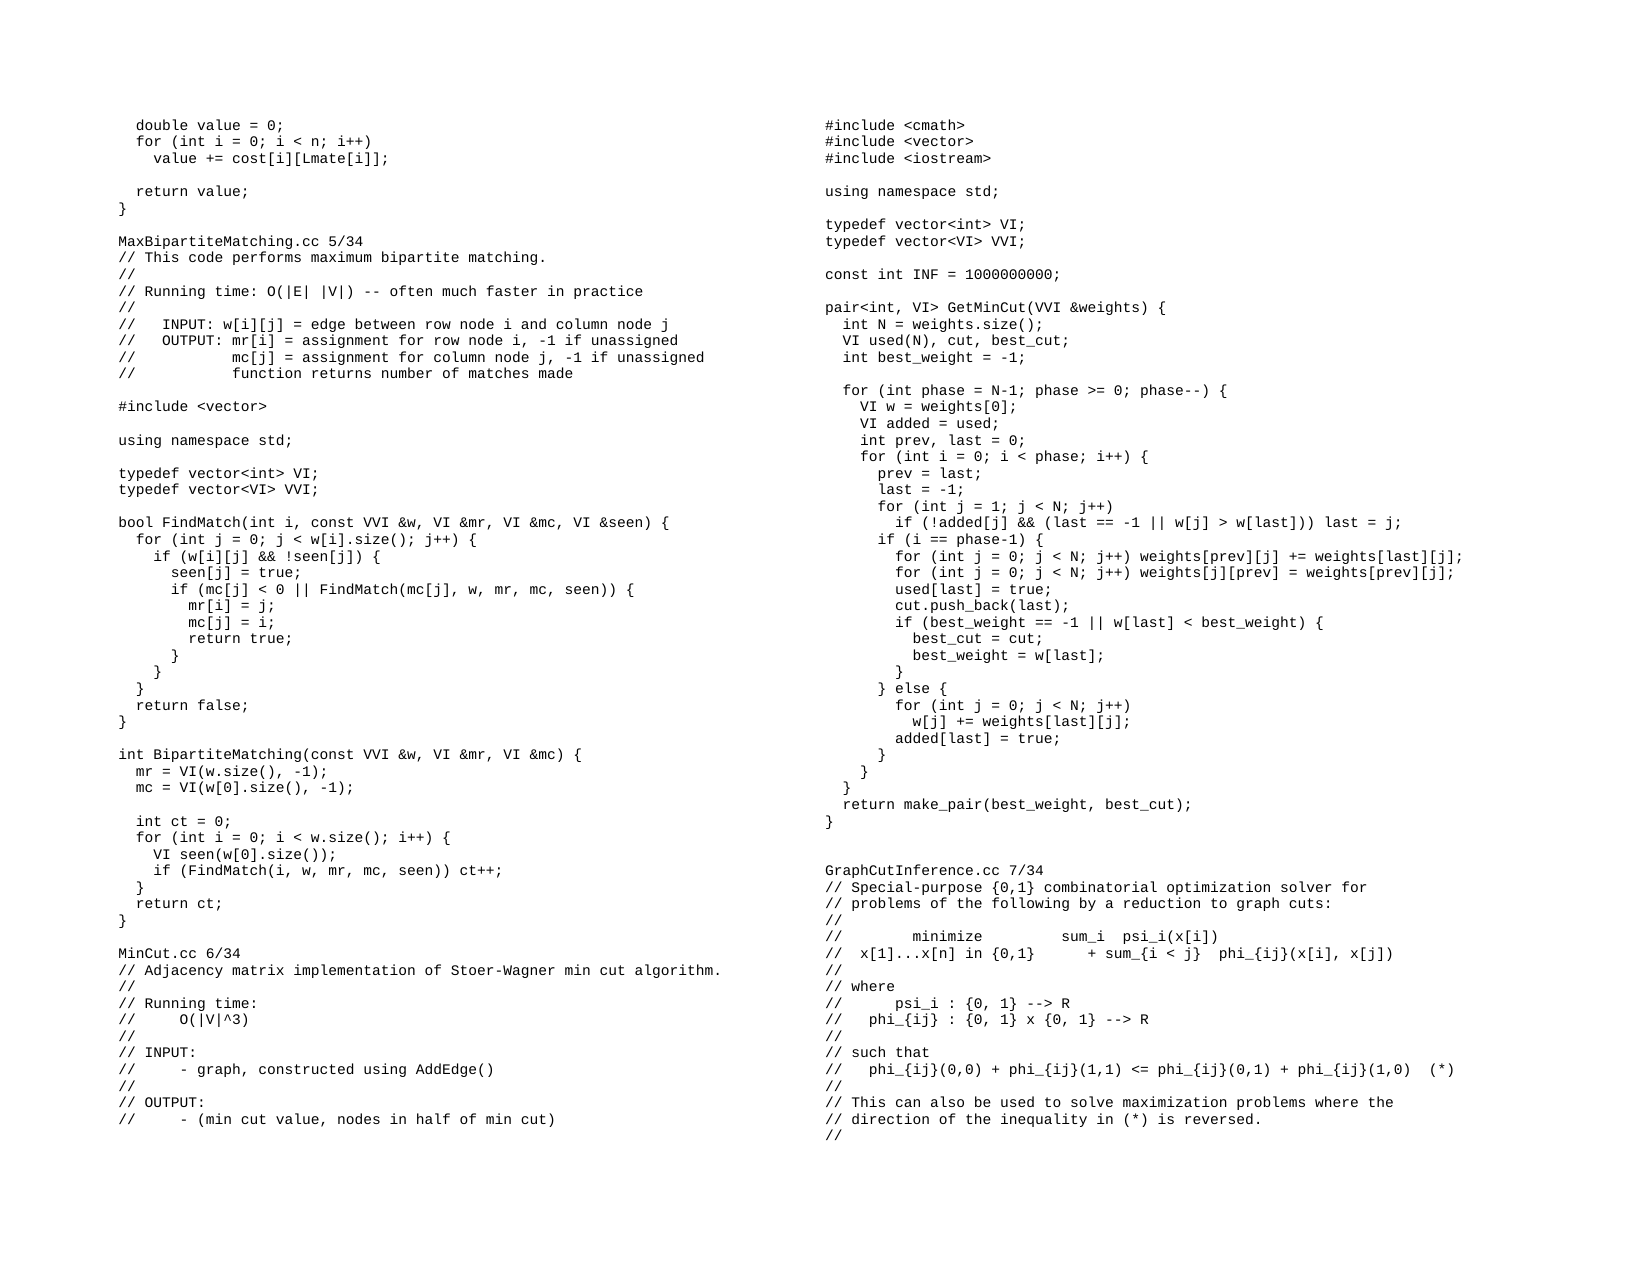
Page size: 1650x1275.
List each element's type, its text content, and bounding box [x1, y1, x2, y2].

text // INPUT: w[i][j] = edge between row node i and column node j [118, 317, 825, 333]
text using namespace std; [118, 433, 825, 449]
text int BipartiteMatching(const VVI &w, VI &mr, VI &mc) { [118, 747, 825, 764]
text best_cut = cut; [825, 632, 1532, 648]
text if (!added[j] && (last == -1 || w[j] > w[last])) last = j; [825, 516, 1532, 532]
text // where [825, 979, 1532, 996]
text for (int j = 0; j < N; j++) weights[prev][j] += weights[last][j]; [825, 549, 1532, 565]
text typedef vector<int> VI; [825, 217, 1532, 234]
text if (FindMatch(i, w, mr, mc, seen)) ct++; [118, 863, 825, 880]
text // function returns number of matches made [118, 367, 825, 383]
text return false; [118, 698, 825, 714]
text for (int phase = N-1; phase >= 0; phase--) { [825, 383, 1532, 400]
text if (w[i][j] && !seen[j]) { [118, 549, 825, 565]
text for (int i = 0; i < n; i++) [118, 135, 825, 151]
text int prev, last = 0; [825, 433, 1532, 449]
text // mc[j] = assignment for column node j, -1 if unassigned [118, 350, 825, 367]
text #include <vector> [825, 135, 1532, 151]
text for (int j = 0; j < N; j++) [825, 698, 1532, 714]
text } [118, 201, 825, 217]
text } [118, 913, 825, 930]
text w[j] += weights[last][j]; [825, 714, 1532, 731]
text typedef vector<VI> VVI; [118, 482, 825, 499]
text mr[i] = j; [118, 598, 825, 615]
text // Running time: O(|E| |V|) -- often much faster in practice [118, 284, 825, 300]
text return make_pair(best_weight, best_cut); [825, 797, 1532, 814]
text } [118, 648, 825, 665]
text #include <cmath> [825, 118, 1532, 135]
text pair<int, VI> GetMinCut(VVI &weights) { [825, 300, 1532, 317]
text } [118, 681, 825, 698]
text // This can also be used to solve maximization problems where the [825, 1095, 1532, 1112]
text // O(|V|^3) [118, 1012, 825, 1029]
text value += cost[i][Lmate[i]]; [118, 151, 825, 168]
text } [118, 880, 825, 897]
text VI seen(w[0].size()); [118, 847, 825, 863]
text // such that [825, 1046, 1532, 1062]
text cut.push_back(last); [825, 598, 1532, 615]
text } [825, 747, 1532, 764]
text mc = VI(w[0].size(), -1); [118, 781, 825, 797]
text for (int j = 1; j < N; j++) [825, 499, 1532, 516]
text VI used(N), cut, best_cut; [825, 333, 1532, 350]
text // [118, 300, 825, 317]
text } [825, 781, 1532, 797]
text int best_weight = -1; [825, 350, 1532, 367]
text #include <iostream> [825, 151, 1532, 168]
text } else { [825, 681, 1532, 698]
text // [118, 1029, 825, 1046]
text // psi_i : {0, 1} --> R [825, 996, 1532, 1012]
text used[last] = true; [825, 582, 1532, 598]
text added[last] = true; [825, 731, 1532, 747]
text #include <vector> [118, 400, 825, 416]
text // [118, 1079, 825, 1095]
text } [118, 714, 825, 731]
text using namespace std; [825, 184, 1532, 201]
text // Special-purpose {0,1} combinatorial optimization solver for [825, 880, 1532, 897]
text for (int i = 0; i < w.size(); i++) { [118, 830, 825, 847]
text // x[1]...x[n] in {0,1} + sum_{i < j} phi_{ij}(x[i], x[j]) [825, 946, 1532, 963]
text // [118, 979, 825, 996]
text // [825, 1079, 1532, 1095]
text best_weight = w[last]; [825, 648, 1532, 665]
text if (i == phase-1) { [825, 532, 1532, 549]
text // [825, 913, 1532, 930]
text typedef vector<int> VI; [118, 466, 825, 482]
text int ct = 0; [118, 814, 825, 830]
text MaxBipartiteMatching.cc 5/34 [118, 234, 825, 251]
text } [825, 814, 1532, 830]
text last = -1; [825, 482, 1532, 499]
text VI added = used; [825, 416, 1532, 433]
text // problems of the following by a reduction to graph cuts: [825, 897, 1532, 913]
text return ct; [118, 897, 825, 913]
text GraphCutInference.cc 7/34 [825, 863, 1532, 880]
text // OUTPUT: mr[i] = assignment for row node i, -1 if unassigned [118, 333, 825, 350]
text seen[j] = true; [118, 565, 825, 582]
text mr = VI(w.size(), -1); [118, 764, 825, 781]
text // INPUT: [118, 1046, 825, 1062]
text for (int i = 0; i < phase; i++) { [825, 449, 1532, 466]
text // This code performs maximum bipartite matching. [118, 251, 825, 267]
text // Running time: [118, 996, 825, 1012]
text for (int j = 0; j < w[i].size(); j++) { [118, 532, 825, 549]
text // [825, 1128, 1532, 1145]
text // - (min cut value, nodes in half of min cut) [118, 1112, 825, 1128]
text prev = last; [825, 466, 1532, 482]
text // - graph, constructed using AddEdge() [118, 1062, 825, 1079]
text typedef vector<VI> VVI; [825, 234, 1532, 251]
text // [825, 1029, 1532, 1046]
text // minimize sum_i psi_i(x[i]) [825, 930, 1532, 946]
text // direction of the inequality in (*) is reversed. [825, 1112, 1532, 1128]
text if (best_weight == -1 || w[last] < best_weight) { [825, 615, 1532, 632]
text return value; [118, 184, 825, 201]
text for (int j = 0; j < N; j++) weights[j][prev] = weights[prev][j]; [825, 565, 1532, 582]
text int N = weights.size(); [825, 317, 1532, 333]
text return true; [118, 632, 825, 648]
text bool FindMatch(int i, const VVI &w, VI &mr, VI &mc, VI &seen) { [118, 516, 825, 532]
text // phi_{ij} : {0, 1} x {0, 1} --> R [825, 1012, 1532, 1029]
text // phi_{ij}(0,0) + phi_{ij}(1,1) <= phi_{ij}(0,1) + phi_{ij}(1,0) (*) [825, 1062, 1532, 1079]
text const int INF = 1000000000; [825, 267, 1532, 284]
text double value = 0; [118, 118, 825, 135]
text if (mc[j] < 0 || FindMatch(mc[j], w, mr, mc, seen)) { [118, 582, 825, 598]
text } [825, 764, 1532, 781]
text MinCut.cc 6/34 [118, 946, 825, 963]
text VI w = weights[0]; [825, 400, 1532, 416]
text } [825, 665, 1532, 681]
text } [118, 665, 825, 681]
text // OUTPUT: [118, 1095, 825, 1112]
text // [825, 963, 1532, 979]
text // [118, 267, 825, 284]
text // Adjacency matrix implementation of Stoer-Wagner min cut algorithm. [118, 963, 825, 979]
text mc[j] = i; [118, 615, 825, 632]
